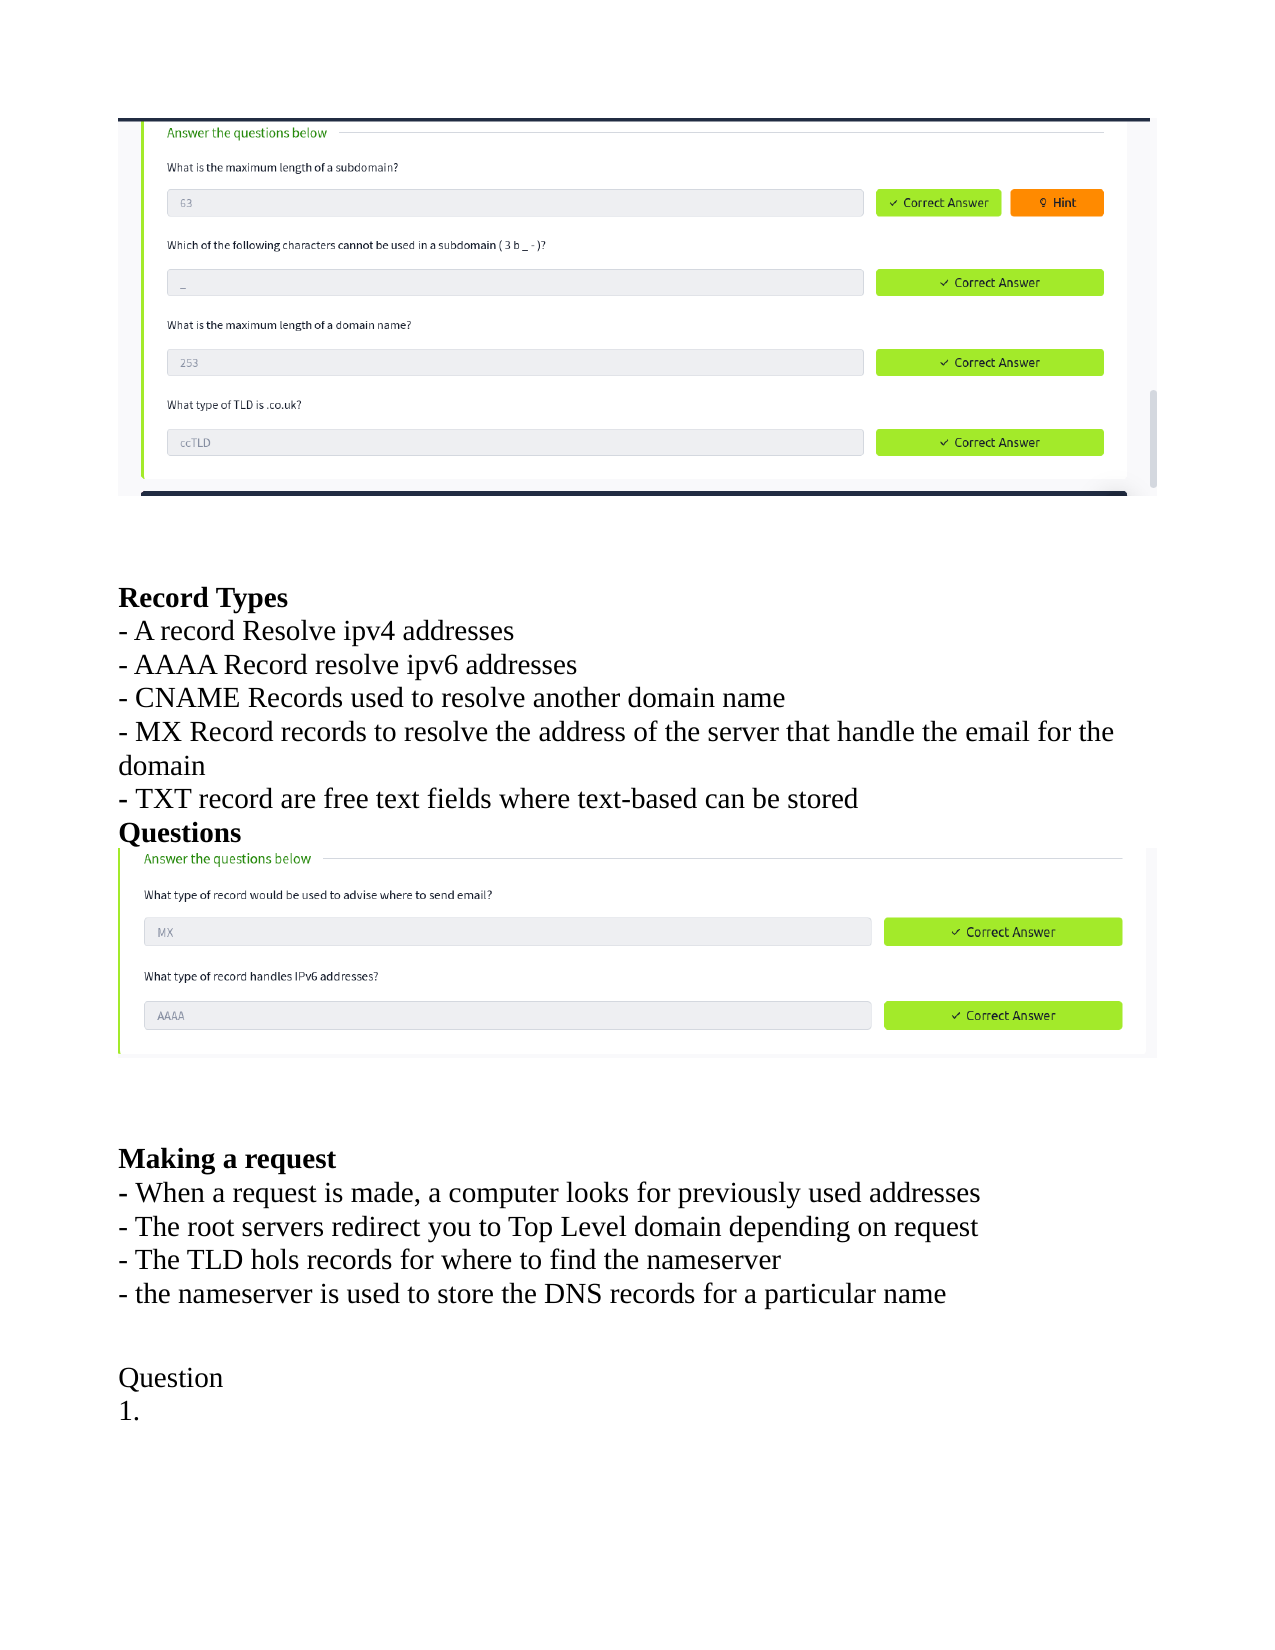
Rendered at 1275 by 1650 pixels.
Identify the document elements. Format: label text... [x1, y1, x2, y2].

text Questions [118, 815, 1157, 848]
text - A record Resolve ipv4 addresses [118, 613, 1157, 647]
picture [118, 118, 1157, 496]
text Record Types [118, 580, 1157, 613]
text Question [118, 1360, 1157, 1393]
picture [118, 848, 1157, 1058]
text - TXT record are free text fields where text-based can be stored [118, 781, 1157, 815]
text Making a request [118, 1142, 1157, 1175]
text - CNAME Records used to resolve another domain name [118, 681, 1157, 714]
text - the nameserver is used to store the DNS records for a particular name [118, 1276, 1157, 1309]
text - The TLD hols records for where to find the nameserver [118, 1242, 1157, 1276]
text - The root servers redirect you to Top Level domain depending on request [118, 1209, 1157, 1242]
text 1. [118, 1393, 1157, 1427]
text - MX Record records to resolve the address of the server that handle the email for the domain [118, 714, 1157, 781]
text - When a request is made, a computer looks for previously used addresses [118, 1175, 1157, 1209]
text - AAAA Record resolve ipv6 addresses [118, 647, 1157, 681]
